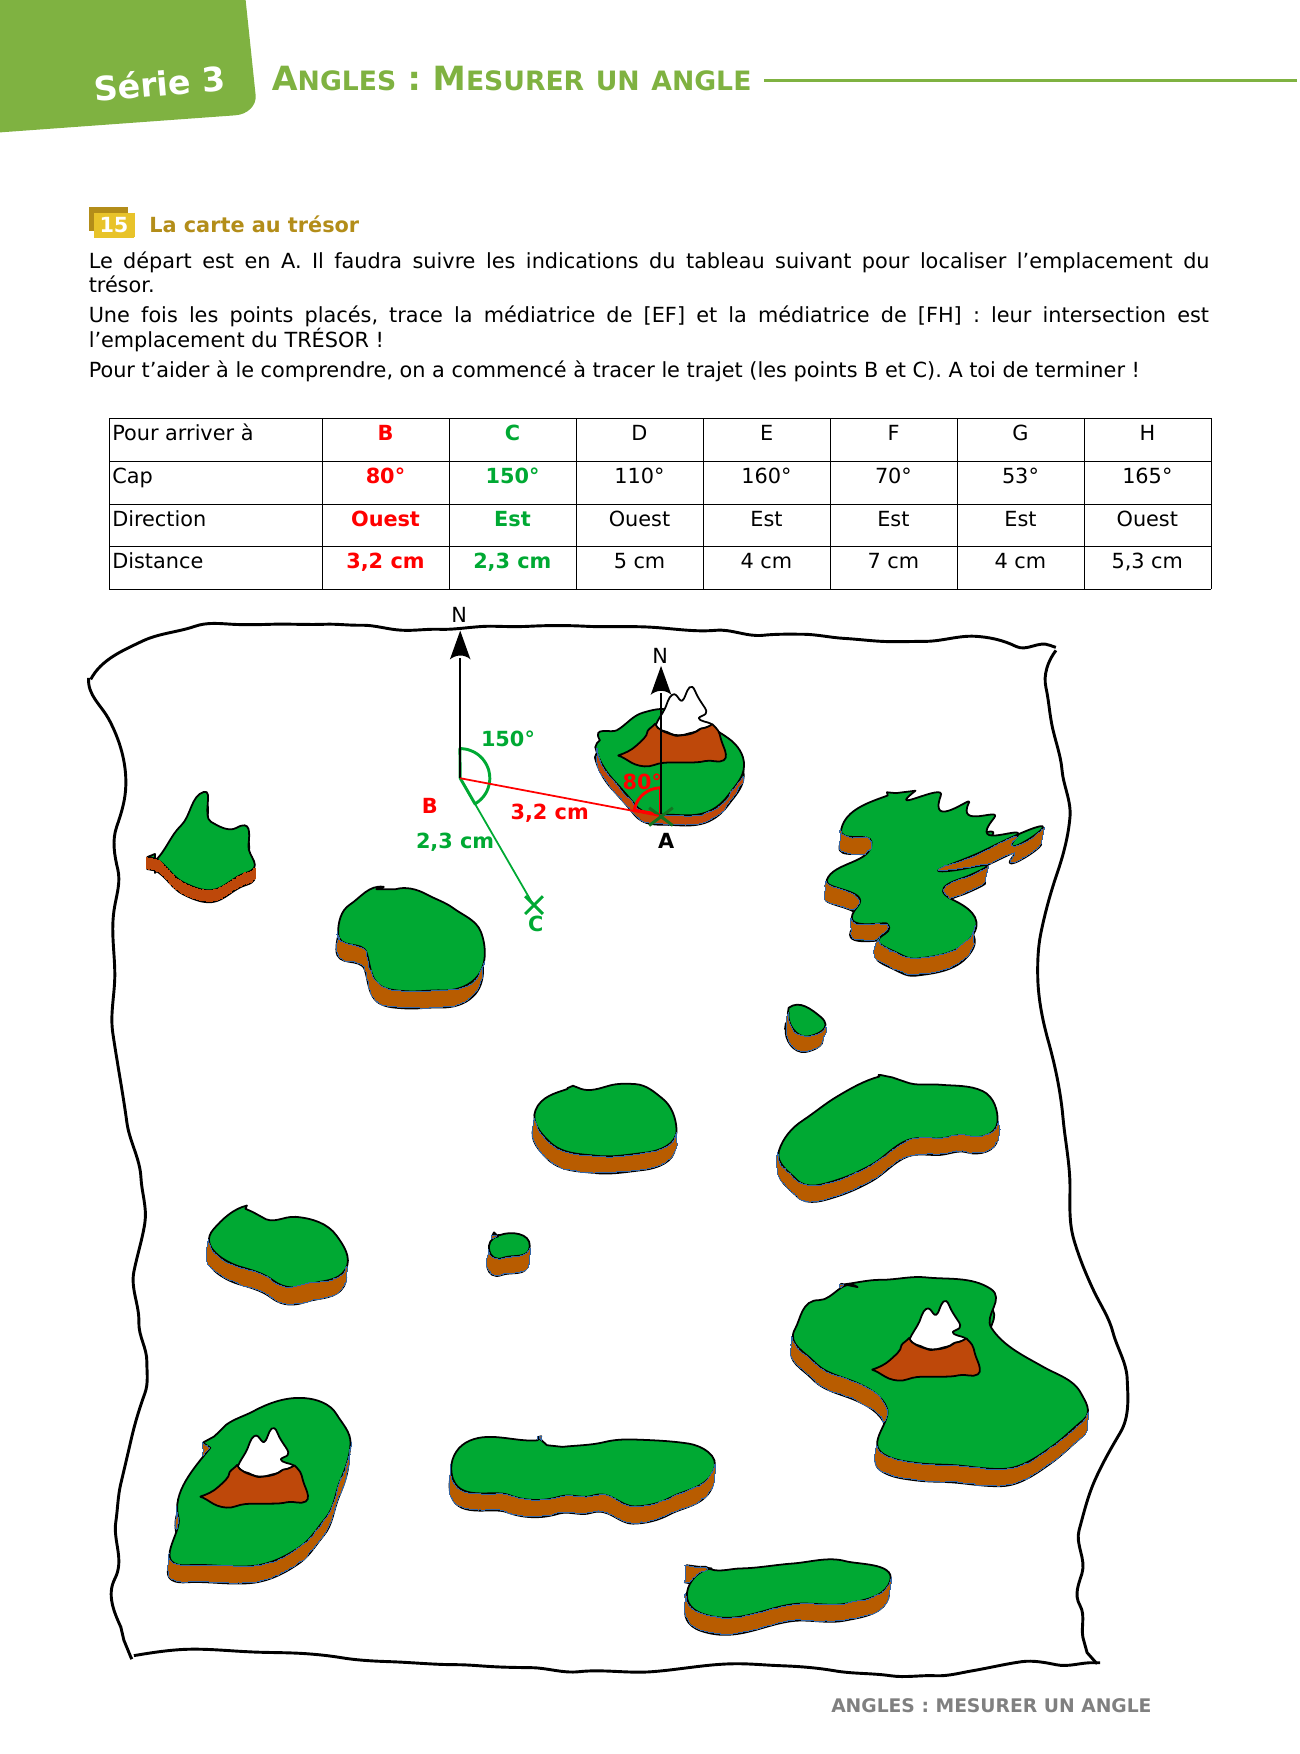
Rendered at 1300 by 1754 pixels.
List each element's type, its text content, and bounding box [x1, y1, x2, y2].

table_header D [577, 419, 703, 461]
table_cell Distance [110, 547, 322, 589]
table_cell 4 cm [958, 547, 1084, 589]
table_cell Direction [110, 505, 322, 546]
text Une fois les points placés, trace la médiatrice de [EF] et la médiatrice de [FH] : leur intersection est l’emplacement du TRÉSOR ! [88, 303, 1211, 352]
table_cell 5,3 cm [1085, 547, 1211, 589]
table_cell 4 cm [704, 547, 830, 589]
table_cell Est [450, 505, 576, 546]
table_header E [704, 419, 830, 461]
table_cell 160° [704, 462, 830, 504]
table_cell Cap [110, 462, 322, 504]
subtitle La carte au trésor [128, 207, 1211, 237]
table_header B [323, 419, 449, 461]
text Pour t’aider à le comprendre, on a commencé à tracer le trajet (les points B et C). A toi de terminer ! [88, 358, 1211, 382]
table_cell 70° [831, 462, 957, 504]
table_cell Est [831, 505, 957, 546]
table_header F [831, 419, 957, 461]
table_header Pour arriver à [110, 419, 322, 461]
table_cell 3,2 cm [323, 547, 449, 589]
table_cell 80° [323, 462, 449, 504]
table_cell 53° [958, 462, 1084, 504]
table_cell Est [958, 505, 1084, 546]
table_cell 150° [450, 462, 576, 504]
table_cell Ouest [323, 505, 449, 546]
table_header C [450, 419, 576, 461]
table_header G [958, 419, 1084, 461]
table_cell 110° [577, 462, 703, 504]
table_cell 165° [1085, 462, 1211, 504]
table_cell 5 cm [577, 547, 703, 589]
table_cell Est [704, 505, 830, 546]
table_cell Ouest [577, 505, 703, 546]
table_cell 2,3 cm [450, 547, 576, 589]
text Le départ est en A. Il faudra suivre les indications du tableau suivant pour localiser l’emplacement du trésor. [88, 249, 1211, 297]
table_header H [1085, 419, 1211, 461]
table_cell Ouest [1085, 505, 1211, 546]
table_cell 7 cm [831, 547, 957, 589]
